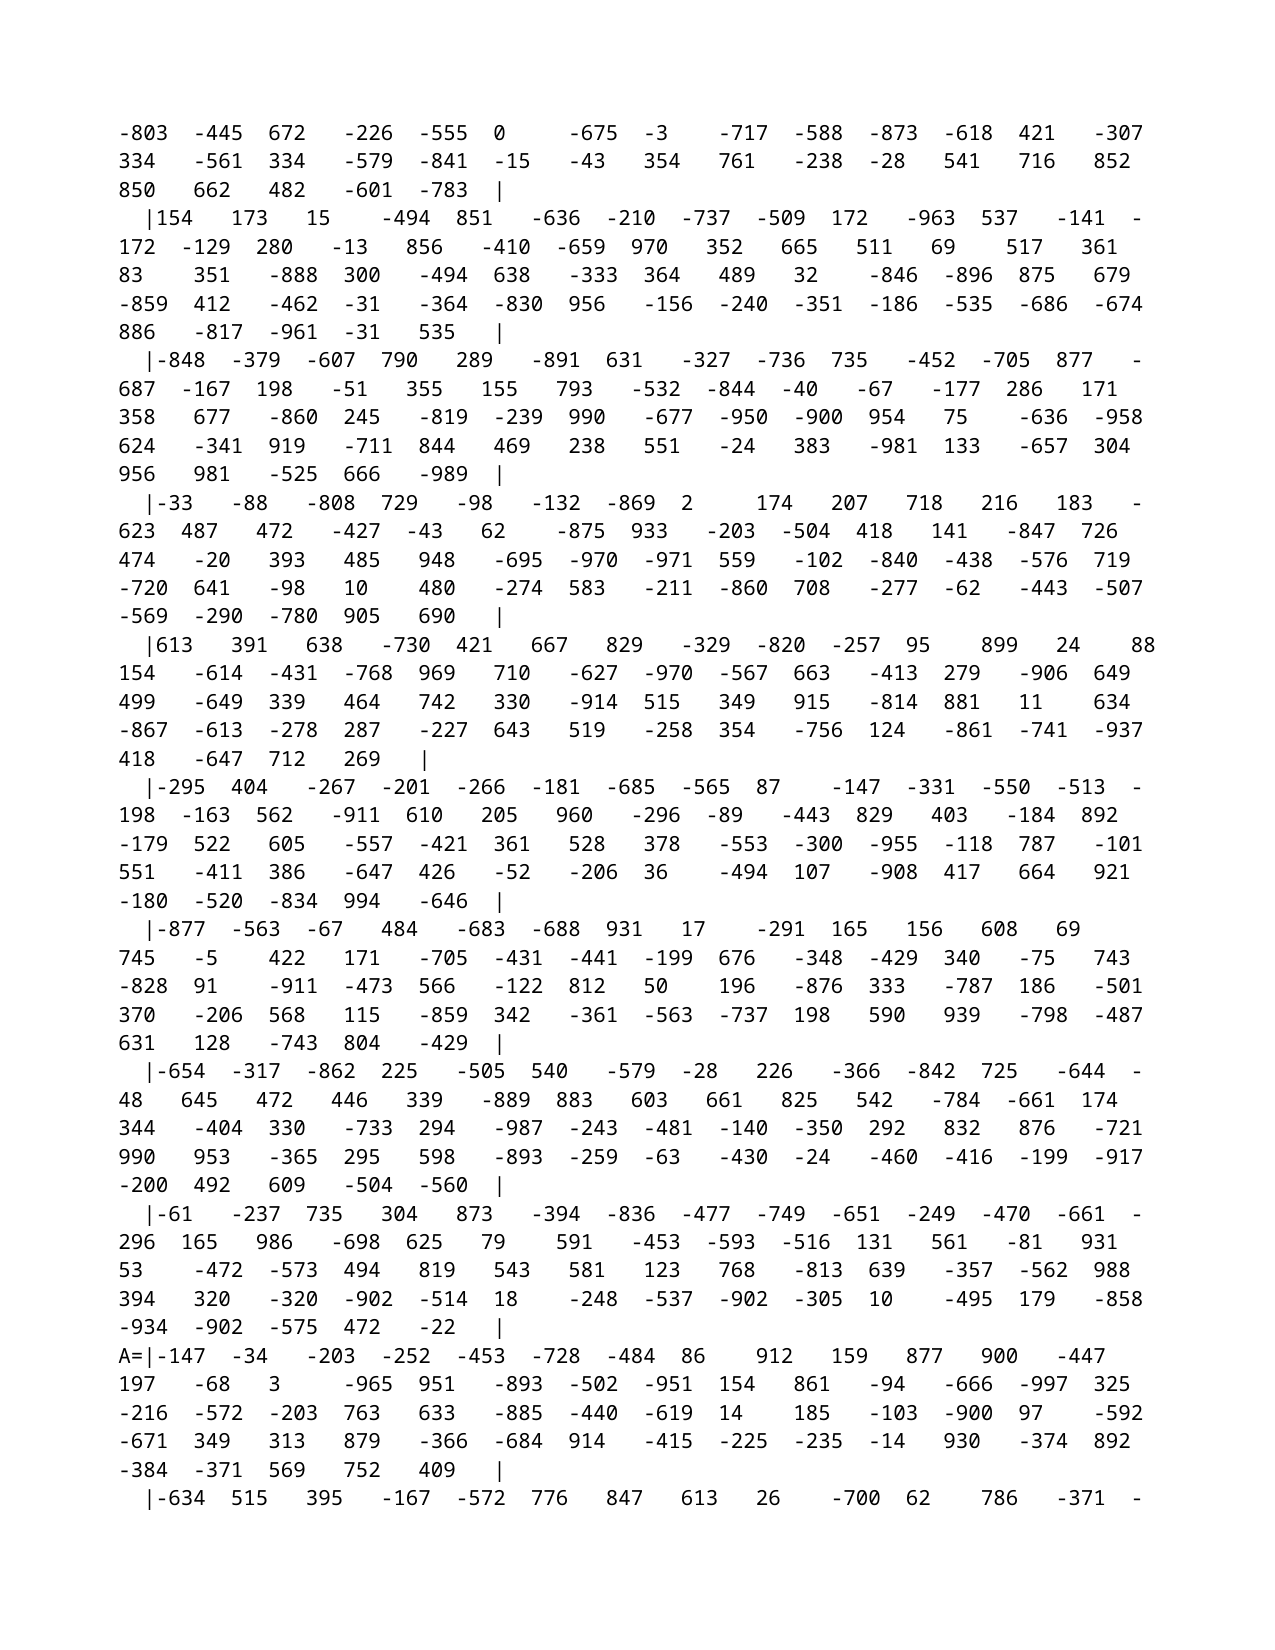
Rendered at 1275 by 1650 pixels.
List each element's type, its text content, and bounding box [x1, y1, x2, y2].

text |154 173 15 -494 851 -636 -210 -737 -509 172 -963 537 -141 -172 -129 280 -13 856 -410 -659 970 352 665 511 69 517 361 83 351 -888 300 -494 638 -333 364 489 32 -846 -896 875 679 -859 412 -462 -31 -364 -830 956 -156 -240 -351 -186 -535 -686 -674 886 -817 -961 -31 535 | [118, 203, 1157, 346]
text |-61 -237 735 304 873 -394 -836 -477 -749 -651 -249 -470 -661 -296 165 986 -698 625 79 591 -453 -593 -516 131 561 -81 931 53 -472 -573 494 819 543 581 123 768 -813 639 -357 -562 988 394 320 -320 -902 -514 18 -248 -537 -902 -305 10 -495 179 -858 -934 -902 -575 472 -22 | [118, 1199, 1157, 1341]
text |-877 -563 -67 484 -683 -688 931 17 -291 165 156 608 69 745 -5 422 171 -705 -431 -441 -199 676 -348 -429 340 -75 743 -828 91 -911 -473 566 -122 812 50 196 -876 333 -787 186 -501 370 -206 568 115 -859 342 -361 -563 -737 198 590 939 -798 -487 631 128 -743 804 -429 | [118, 914, 1157, 1057]
text |-295 404 -267 -201 -266 -181 -685 -565 87 -147 -331 -550 -513 -198 -163 562 -911 610 205 960 -296 -89 -443 829 403 -184 892 -179 522 605 -557 -421 361 528 378 -553 -300 -955 -118 787 -101 551 -411 386 -647 426 -52 -206 36 -494 107 -908 417 664 921 -180 -520 -834 994 -646 | [118, 772, 1157, 914]
text A=|-147 -34 -203 -252 -453 -728 -484 86 912 159 877 900 -447 197 -68 3 -965 951 -893 -502 -951 154 861 -94 -666 -997 325 -216 -572 -203 763 633 -885 -440 -619 14 185 -103 -900 97 -592 -671 349 313 879 -366 -684 914 -415 -225 -235 -14 930 -374 892 -384 -371 569 752 409 | [118, 1341, 1157, 1483]
text |-848 -379 -607 790 289 -891 631 -327 -736 735 -452 -705 877 -687 -167 198 -51 355 155 793 -532 -844 -40 -67 -177 286 171 358 677 -860 245 -819 -239 990 -677 -950 -900 954 75 -636 -958 624 -341 919 -711 844 469 238 551 -24 383 -981 133 -657 304 956 981 -525 666 -989 | [118, 346, 1157, 488]
text |-634 515 395 -167 -572 776 847 613 26 -700 62 786 -371 [118, 1483, 1157, 1512]
text |613 391 638 -730 421 667 829 -329 -820 -257 95 899 24 88 154 -614 -431 -768 969 710 -627 -970 -567 663 -413 279 -906 649 499 -649 339 464 742 330 -914 515 349 915 -814 881 11 634 -867 -613 -278 287 -227 643 519 -258 354 -756 124 -861 -741 -937 418 -647 712 269 | [118, 630, 1157, 772]
text |-33 -88 -808 729 -98 -132 -869 2 174 207 718 216 183 -623 487 472 -427 -43 62 -875 933 -203 -504 418 141 -847 726 474 -20 393 485 948 -695 -970 -971 559 -102 -840 -438 -576 719 -720 641 -98 10 480 -274 583 -211 -860 708 -277 -62 -443 -507 -569 -290 -780 905 690 | [118, 488, 1157, 630]
text -803 -445 672 -226 -555 0 -675 -3 -717 -588 -873 -618 421 -307 334 -561 334 -579 -841 -15 -43 354 761 -238 -28 541 716 852 850 662 482 -601 -783 | [118, 118, 1157, 203]
text |-654 -317 -862 225 -505 540 -579 -28 226 -366 -842 725 -644 -48 645 472 446 339 -889 883 603 661 825 542 -784 -661 174 344 -404 330 -733 294 -987 -243 -481 -140 -350 292 832 876 -721 990 953 -365 295 598 -893 -259 -63 -430 -24 -460 -416 -199 -917 -200 492 609 -504 -560 | [118, 1057, 1157, 1199]
